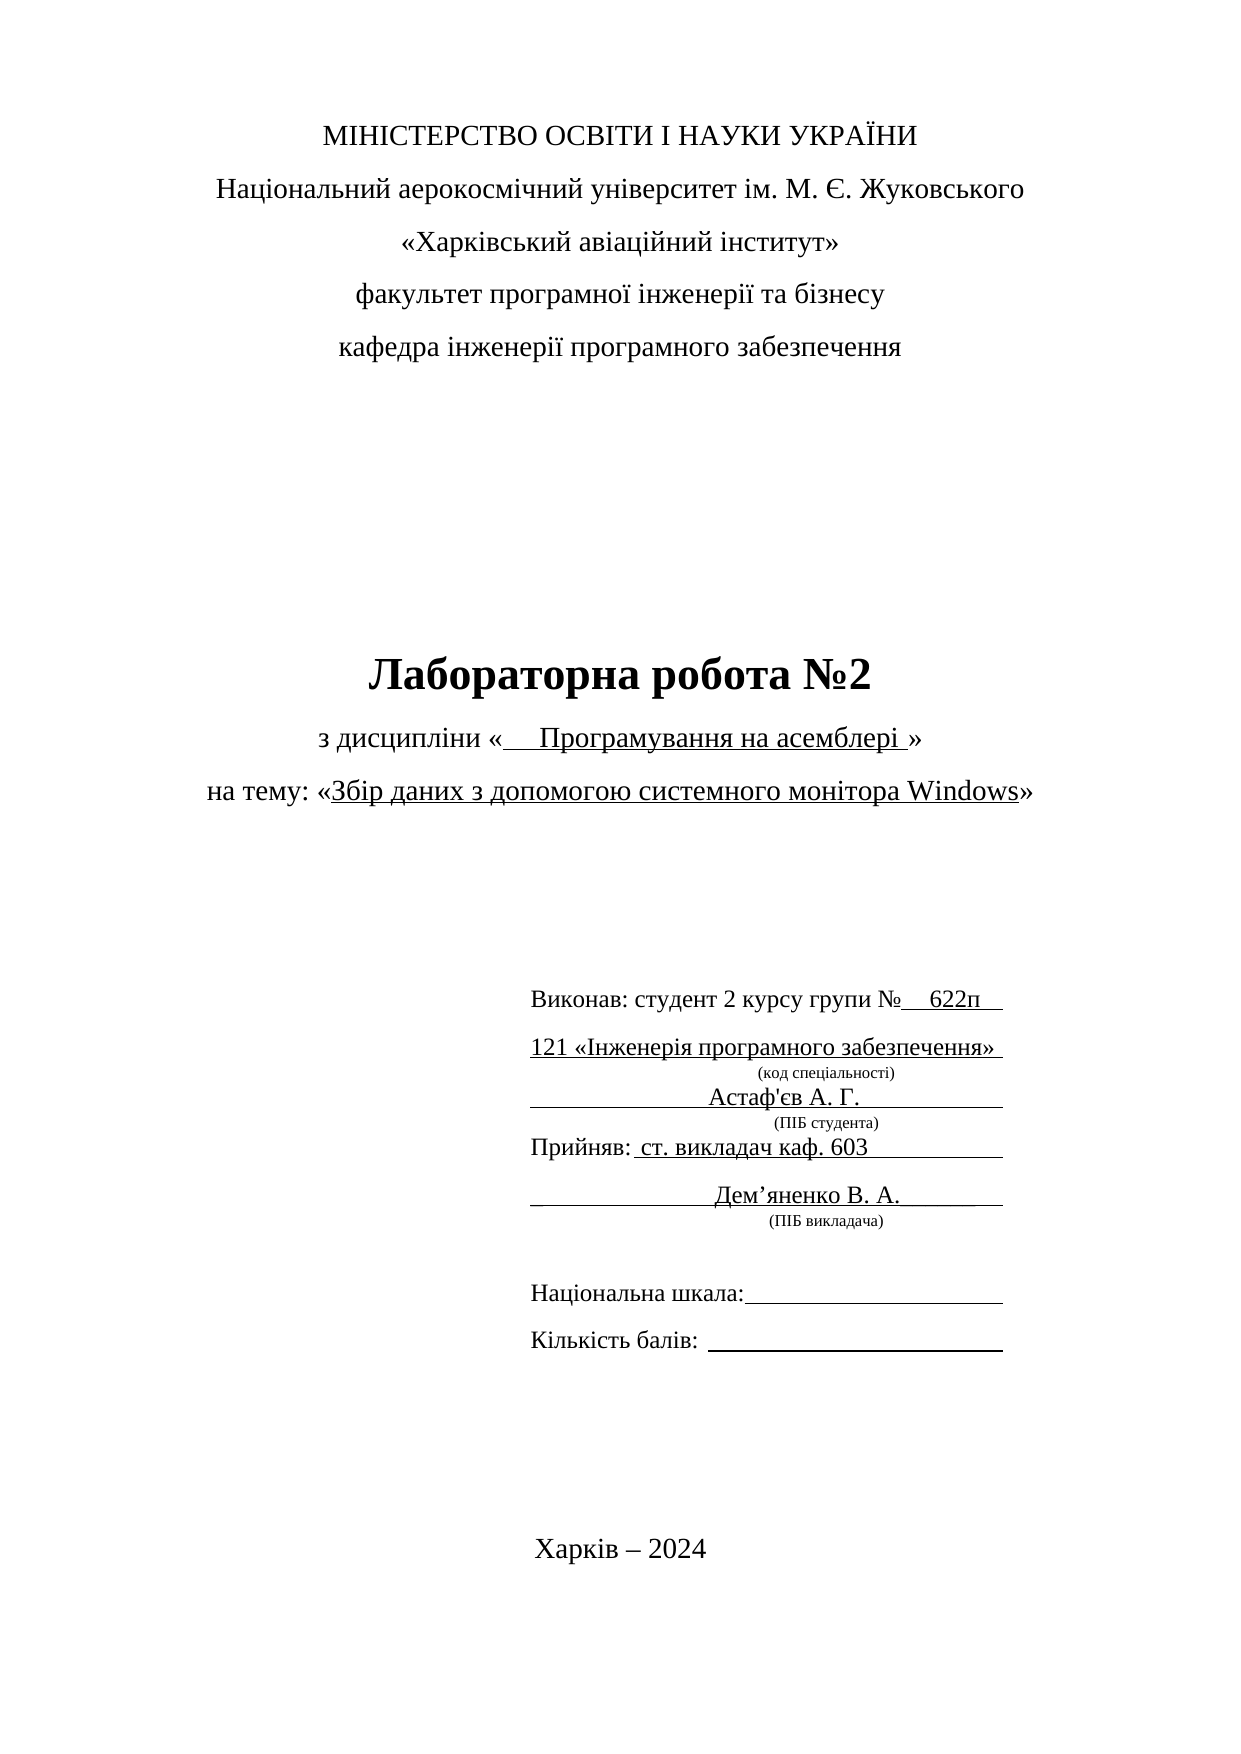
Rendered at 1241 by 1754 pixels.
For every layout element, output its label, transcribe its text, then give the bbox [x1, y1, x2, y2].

text (ПІБ викладача) [118, 1211, 1122, 1230]
text 121 «Інженерія програмного забезпечення» [118, 1032, 1122, 1060]
text Астаф'єв А. Г. [118, 1082, 1122, 1111]
text Прийняв: ст. викладач каф. 603 [118, 1132, 1122, 1161]
text Національна шкала: [118, 1278, 1122, 1306]
text Національний аерокосмічний університет ім. М. Є. Жуковського [118, 171, 1122, 204]
text (ПІБ студента) [118, 1113, 1122, 1132]
text Лабораторна робота №2 [118, 646, 1122, 699]
text Виконав: студент 2 курсу групи № 622п [118, 984, 1122, 1013]
text Харків – 2024 [118, 1531, 1122, 1565]
text (код спеціальності) [118, 1063, 1122, 1082]
text на тему: «Збір даних з допомогою системного монітора Windows» [118, 773, 1122, 806]
text МІНІСТЕРСТВО ОСВІТИ І НАУКИ УКРАЇНИ [118, 118, 1122, 152]
text з дисципліни « Програмування на асемблері » [118, 720, 1122, 753]
text факультет програмної інженерії та бізнесу [118, 277, 1122, 310]
text Кількість балів: [118, 1325, 1122, 1354]
text _ Дем’яненко В. А.______ [118, 1180, 1122, 1208]
text «Харківський авіаційний інститут» [118, 224, 1122, 257]
text кафедра інженерії програмного забезпечення [118, 329, 1122, 363]
